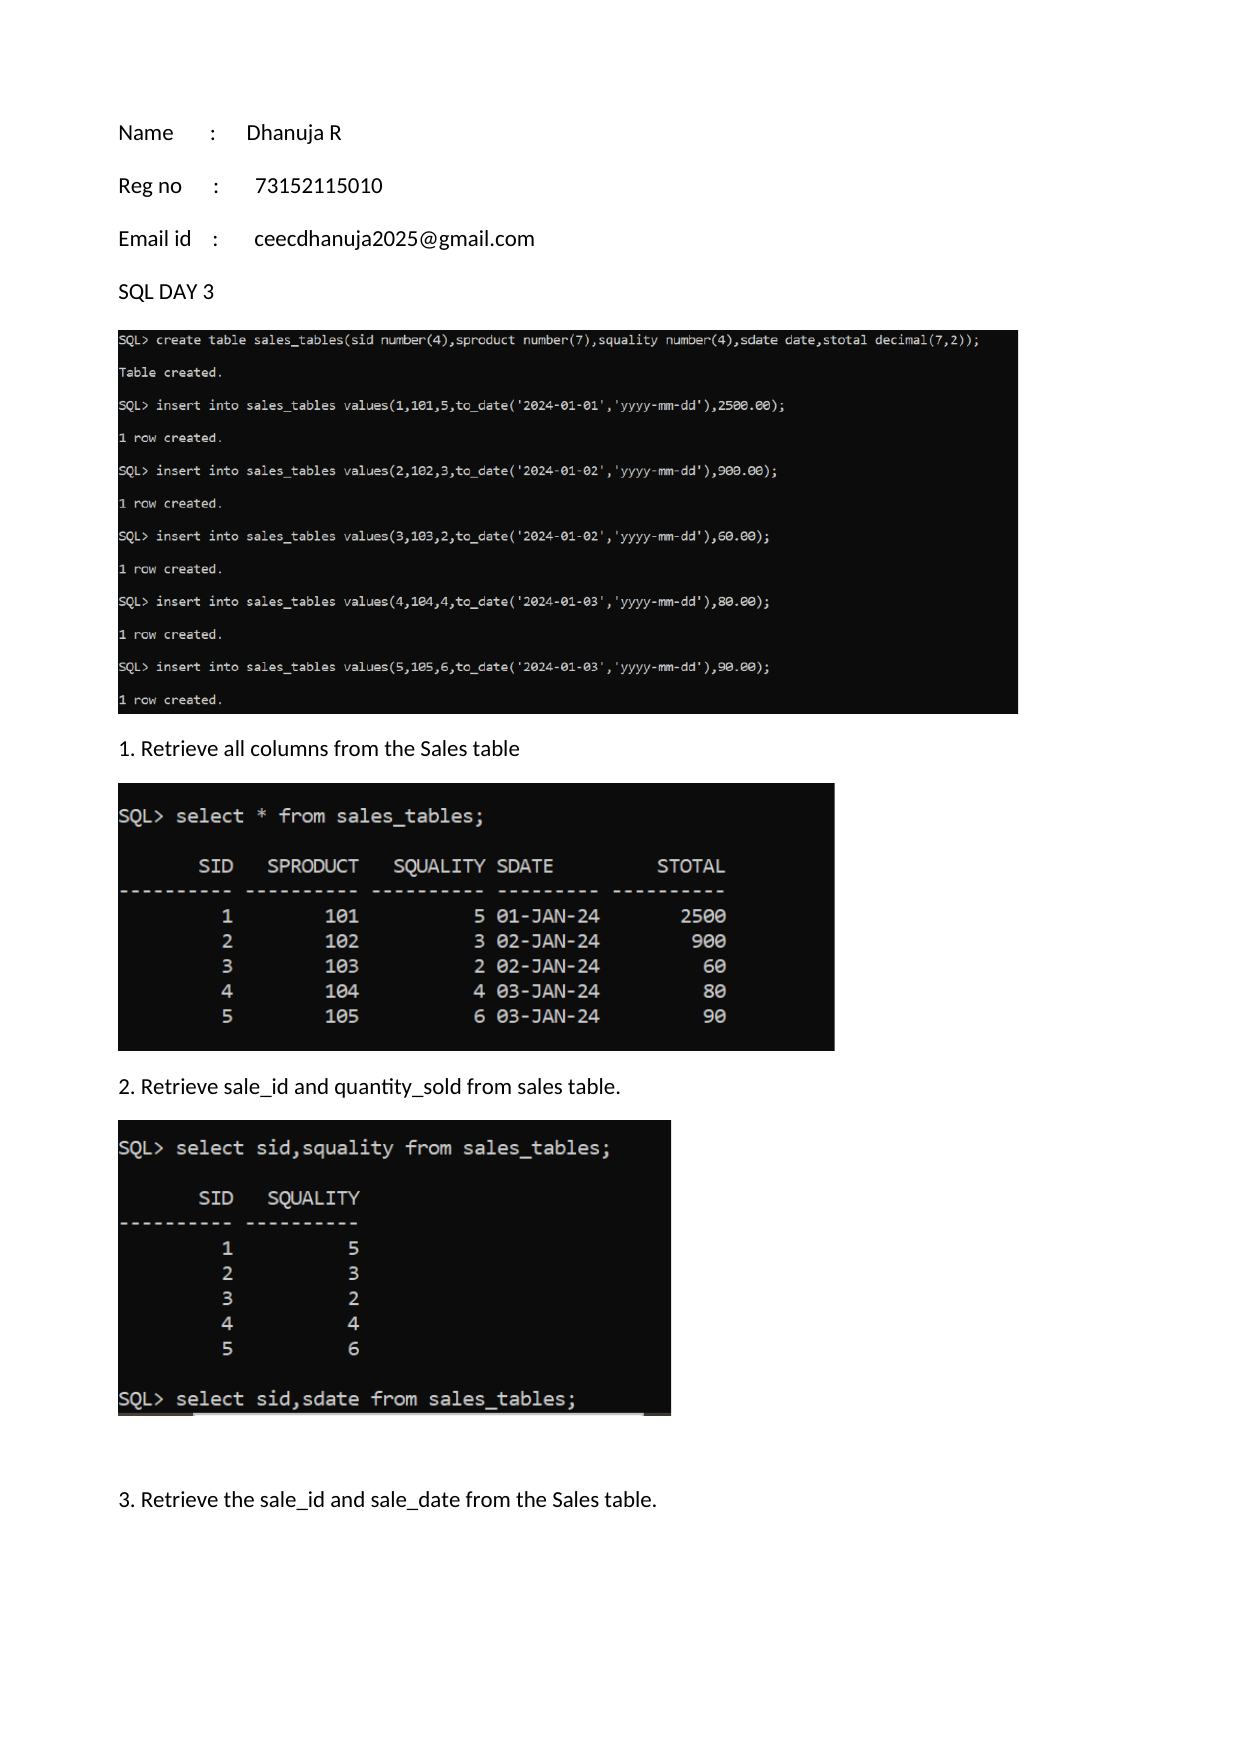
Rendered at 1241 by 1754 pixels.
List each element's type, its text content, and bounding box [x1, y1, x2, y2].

text Email id : ceecdhanuja2025@gmail.com [118, 224, 1122, 252]
text SQL DAY 3 [118, 277, 1122, 305]
text 3. Retrieve the sale_id and sale_date from the Sales table. [118, 1485, 1122, 1513]
text 1. Retrieve all columns from the Sales table [118, 734, 1122, 762]
text Reg no : 73152115010 [118, 171, 1122, 199]
text Name : Dhanuja R [118, 118, 1122, 146]
text 2. Retrieve sale_id and quantity_sold from sales table. [118, 1072, 1122, 1100]
